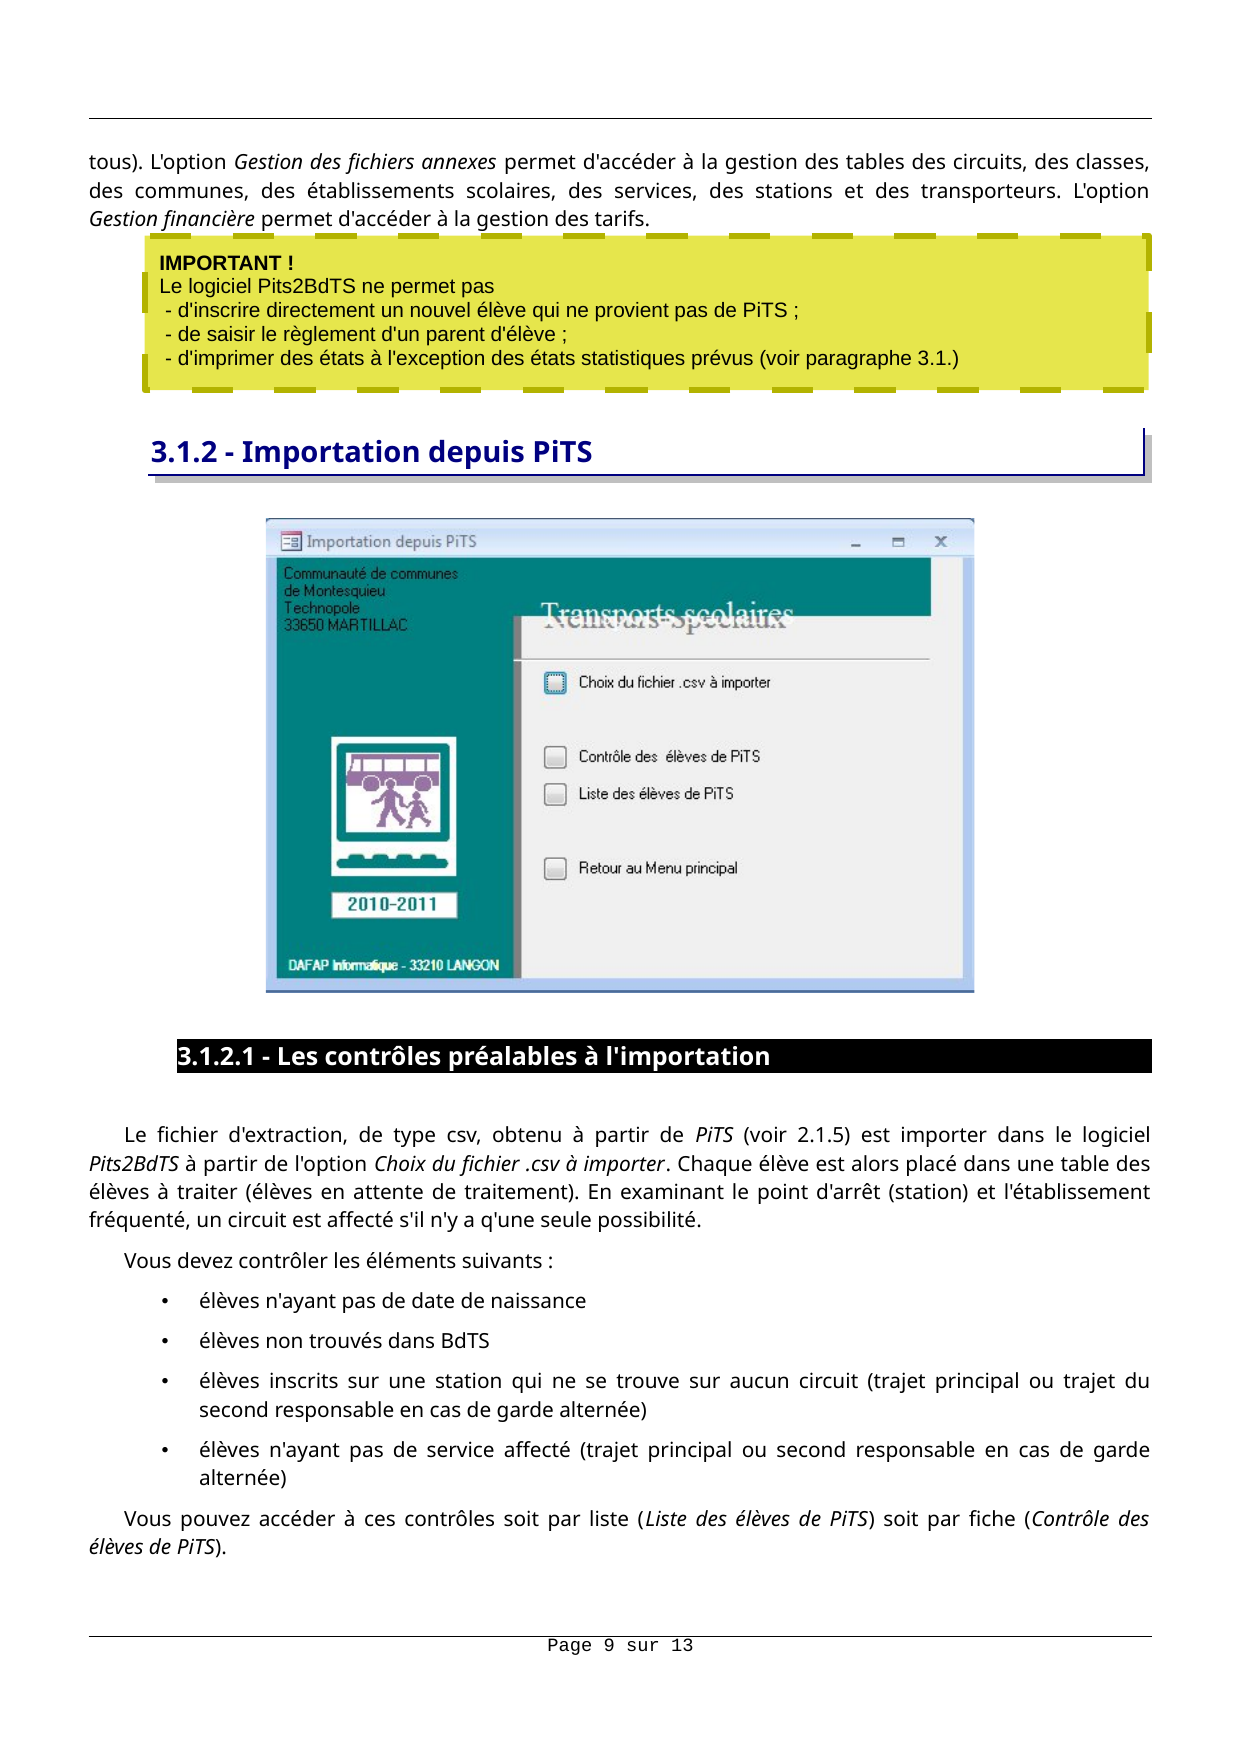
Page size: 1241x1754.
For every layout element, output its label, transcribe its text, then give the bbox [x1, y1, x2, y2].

list élèves non trouvés dans BdTS [161, 1326, 1152, 1355]
subtitle Importation depuis PiTS [148, 428, 1143, 474]
list élèves inscrits sur une station qui ne se trouve sur aucun circuit (trajet principal ou trajet du second responsable en cas de garde alternée) [161, 1366, 1152, 1423]
subtitle Les contrôles préalables à l'importation [177, 1039, 1152, 1073]
list élèves n'ayant pas de date de naissance [161, 1286, 1152, 1314]
text tous). L'option Gestion des fichiers annexes permet d'accéder à la gestion des tables des circuits, des classes, des communes, des établissements scolaires, des services, des stations et des transporteurs. L'option Gestion financière permet d'accéder à la gestion des tarifs. [88, 147, 1152, 233]
picture [265, 518, 975, 993]
text Vous pouvez accéder à ces contrôles soit par liste (Liste des élèves de PiTS) soit par fiche (Contrôle des élèves de PiTS). [88, 1504, 1152, 1561]
list élèves n'ayant pas de service affecté (trajet principal ou second responsable en cas de garde alternée) [161, 1435, 1152, 1492]
text Vous devez contrôler les éléments suivants : [88, 1246, 1152, 1274]
text Le fichier d'extraction, de type csv, obtenu à partir de PiTS (voir 2.1.5) est importer dans le logiciel Pits2BdTS à partir de l'option Choix du fichier .csv à importer. Chaque élève est alors placé dans une table des élèves à traiter (élèves en attente de traitement). En examinant le point d'arrêt (station) et l'établissement fréquenté, un circuit est affecté s'il n'y a q'une seule possibilité. [88, 1120, 1152, 1234]
